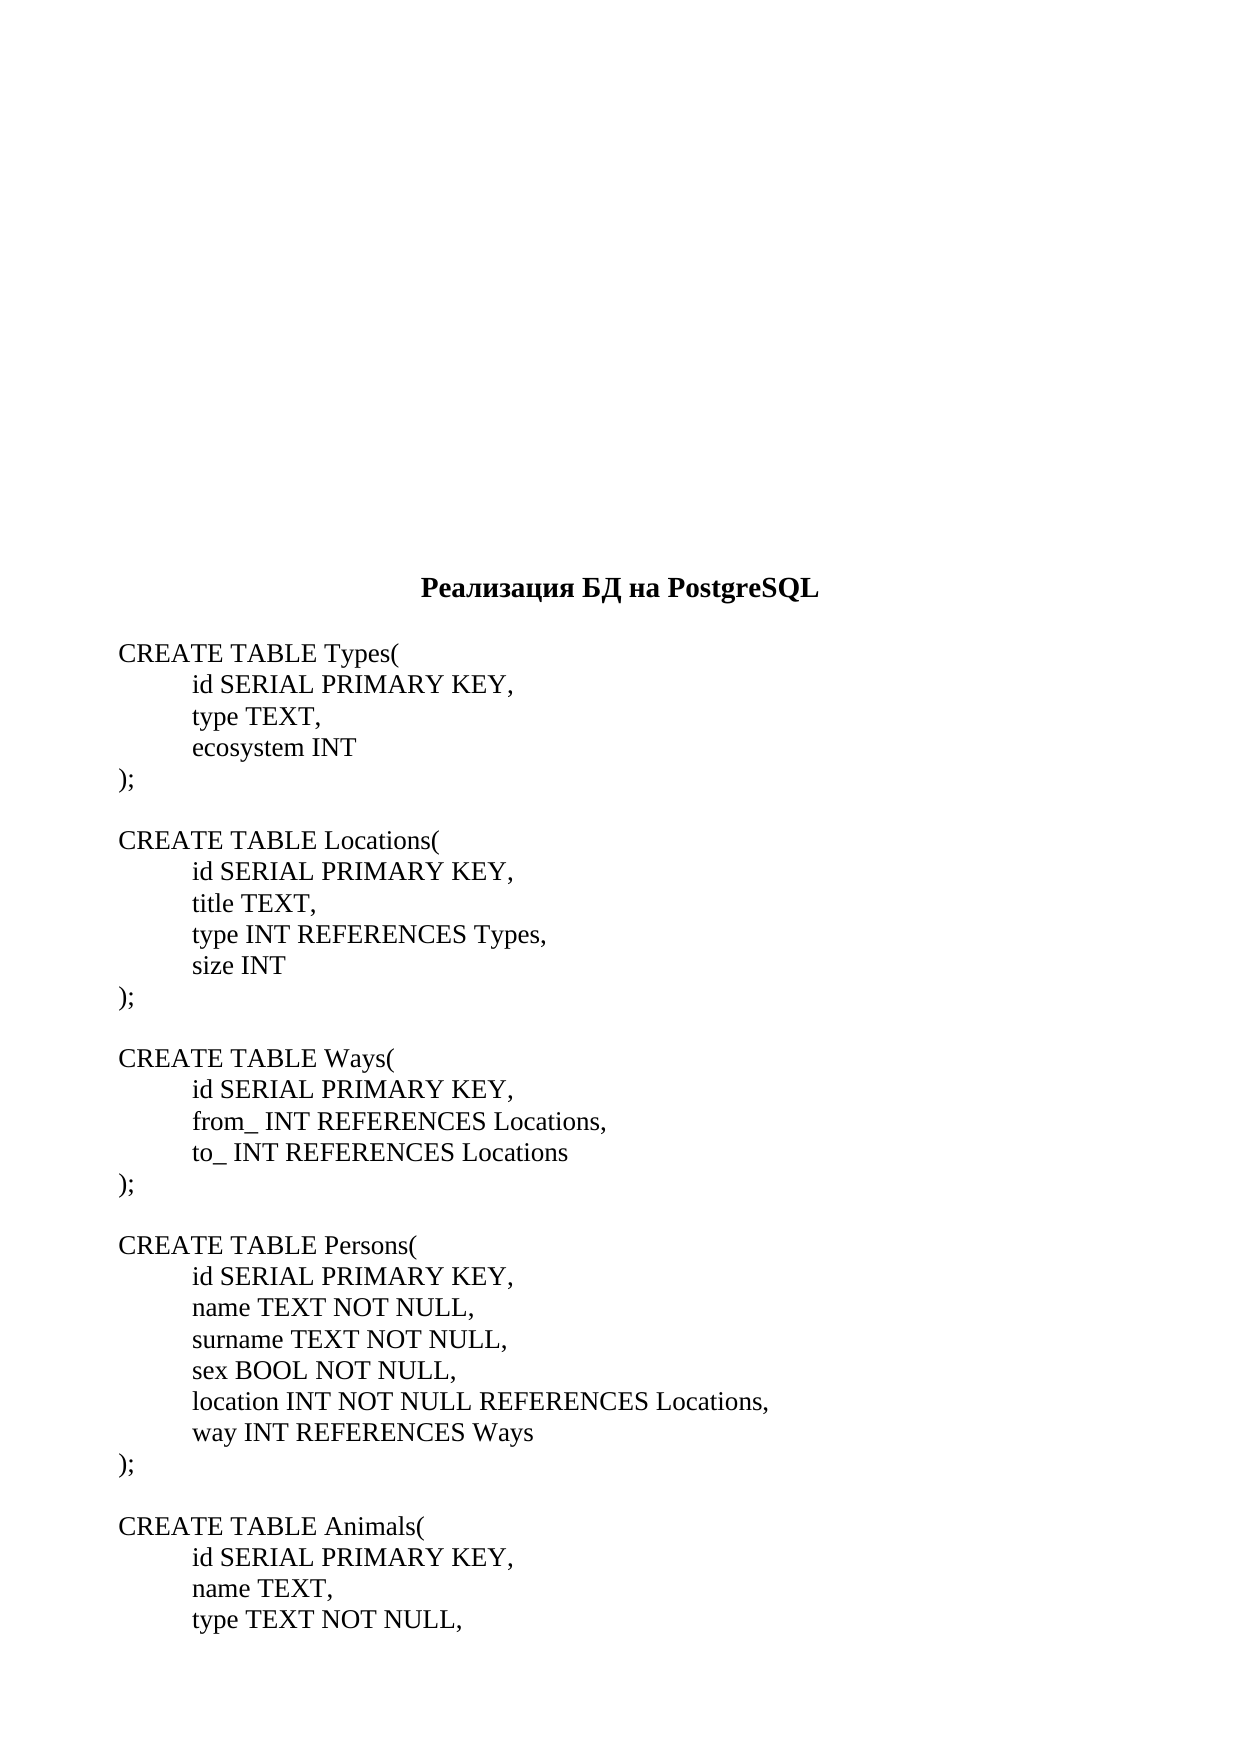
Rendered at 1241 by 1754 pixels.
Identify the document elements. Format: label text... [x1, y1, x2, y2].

text name TEXT NOT NULL, [118, 1292, 1122, 1323]
text size INT [118, 949, 1122, 980]
text ); [118, 762, 1122, 793]
text ); [118, 1167, 1122, 1198]
text type TEXT, [118, 700, 1122, 731]
text ); [118, 980, 1122, 1011]
text CREATE TABLE Persons( [118, 1229, 1122, 1260]
text surname TEXT NOT NULL, [118, 1323, 1122, 1354]
text ecosystem INT [118, 731, 1122, 762]
text id SERIAL PRIMARY KEY, [118, 856, 1122, 887]
text id SERIAL PRIMARY KEY, [118, 669, 1122, 700]
text type TEXT NOT NULL, [118, 1603, 1122, 1634]
text title TEXT, [118, 887, 1122, 918]
text CREATE TABLE Animals( [118, 1509, 1122, 1541]
text type INT REFERENCES Types, [118, 918, 1122, 949]
text sex BOOL NOT NULL, [118, 1354, 1122, 1385]
text location INT NOT NULL REFERENCES Locations, [118, 1385, 1122, 1416]
text id SERIAL PRIMARY KEY, [118, 1073, 1122, 1105]
text id SERIAL PRIMARY KEY, [118, 1260, 1122, 1292]
text CREATE TABLE Locations( [118, 824, 1122, 856]
subtitle Реализация БД на PostgreSQL [118, 570, 1122, 604]
text CREATE TABLE Ways( [118, 1042, 1122, 1073]
text name TEXT, [118, 1572, 1122, 1603]
text CREATE TABLE Types( [118, 637, 1122, 669]
text id SERIAL PRIMARY KEY, [118, 1541, 1122, 1572]
text from_ INT REFERENCES Locations, [118, 1105, 1122, 1136]
text ); [118, 1447, 1122, 1478]
text to_ INT REFERENCES Locations [118, 1136, 1122, 1167]
text way INT REFERENCES Ways [118, 1416, 1122, 1447]
